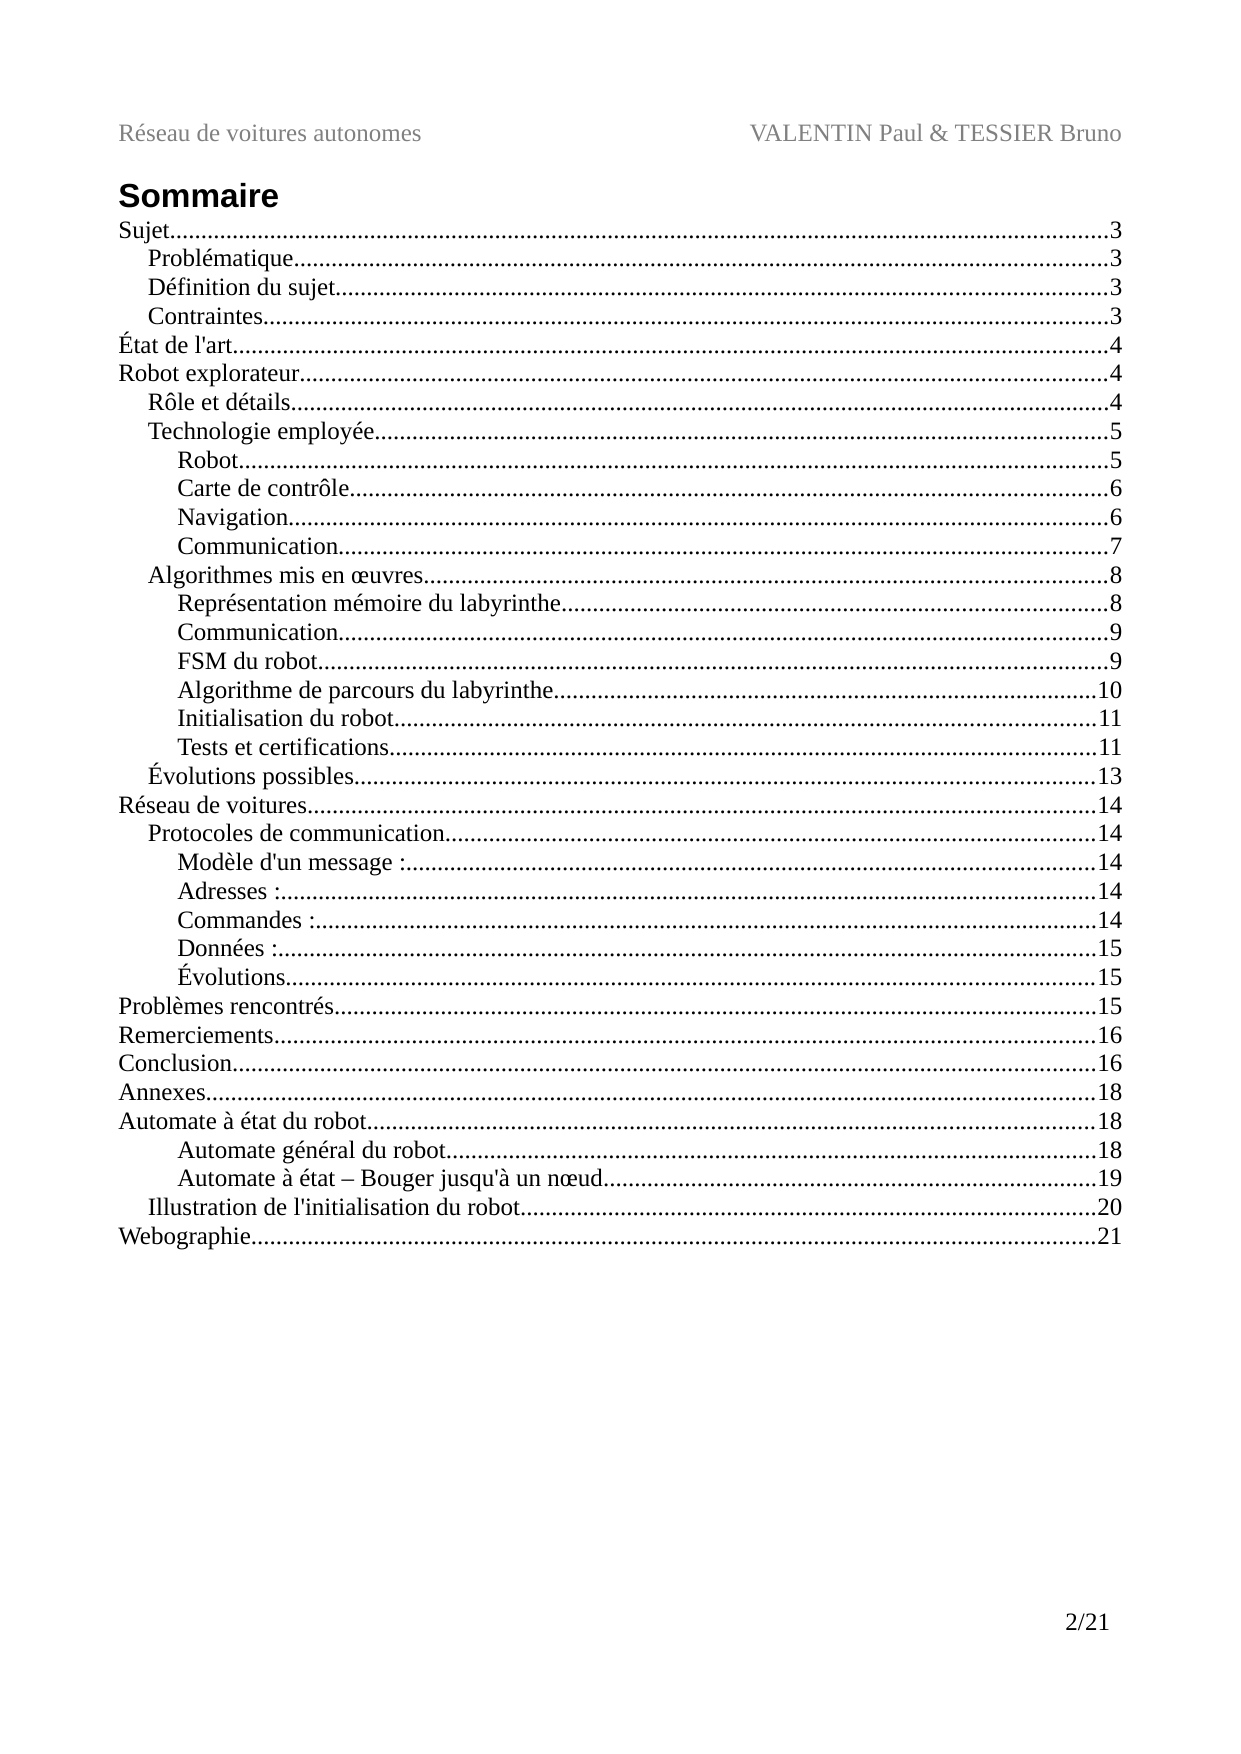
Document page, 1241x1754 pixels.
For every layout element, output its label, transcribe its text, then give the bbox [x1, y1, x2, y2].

text Adresses : 14 [177, 876, 1122, 905]
text Évolutions 15 [177, 962, 1122, 991]
text Annexes 18 [118, 1077, 1122, 1106]
text Réseau de voitures 14 [118, 790, 1122, 818]
text Représentation mémoire du labyrinthe 8 [177, 588, 1122, 617]
text Automate à état du robot 18 [118, 1106, 1122, 1135]
text Commandes : 14 [177, 905, 1122, 933]
text Technologie employée 5 [148, 416, 1122, 445]
text Robot 5 [177, 445, 1122, 473]
text Automate à état – Bouger jusqu'à un nœud 19 [177, 1163, 1122, 1192]
text Algorithme de parcours du labyrinthe 10 [177, 675, 1122, 703]
text Protocoles de communication 14 [148, 818, 1122, 847]
text Initialisation du robot 11 [177, 703, 1122, 732]
text Rôle et détails 4 [148, 387, 1122, 416]
text Contraintes 3 [148, 301, 1122, 330]
text Illustration de l'initialisation du robot 20 [148, 1192, 1122, 1221]
text Robot explorateur 4 [118, 358, 1122, 387]
text Navigation 6 [177, 502, 1122, 531]
text Communication 7 [177, 531, 1122, 560]
text Carte de contrôle 6 [177, 473, 1122, 502]
text Problématique 3 [148, 243, 1122, 272]
text État de l'art 4 [118, 330, 1122, 358]
text Problèmes rencontrés 15 [118, 991, 1122, 1020]
text FSM du robot 9 [177, 646, 1122, 675]
text Données : 15 [177, 933, 1122, 962]
text Automate général du robot 18 [177, 1135, 1122, 1163]
text Évolutions possibles 13 [148, 761, 1122, 790]
subtitle Sommaire [118, 176, 1122, 215]
text Modèle d'un message : 14 [177, 847, 1122, 876]
text Algorithmes mis en œuvres 8 [148, 560, 1122, 588]
text Communication 9 [177, 617, 1122, 646]
text Webographie 21 [118, 1221, 1122, 1250]
text Tests et certifications 11 [177, 732, 1122, 761]
text Conclusion 16 [118, 1048, 1122, 1077]
text Définition du sujet 3 [148, 272, 1122, 301]
text Remerciements 16 [118, 1020, 1122, 1048]
text Sujet 3 [118, 215, 1122, 243]
